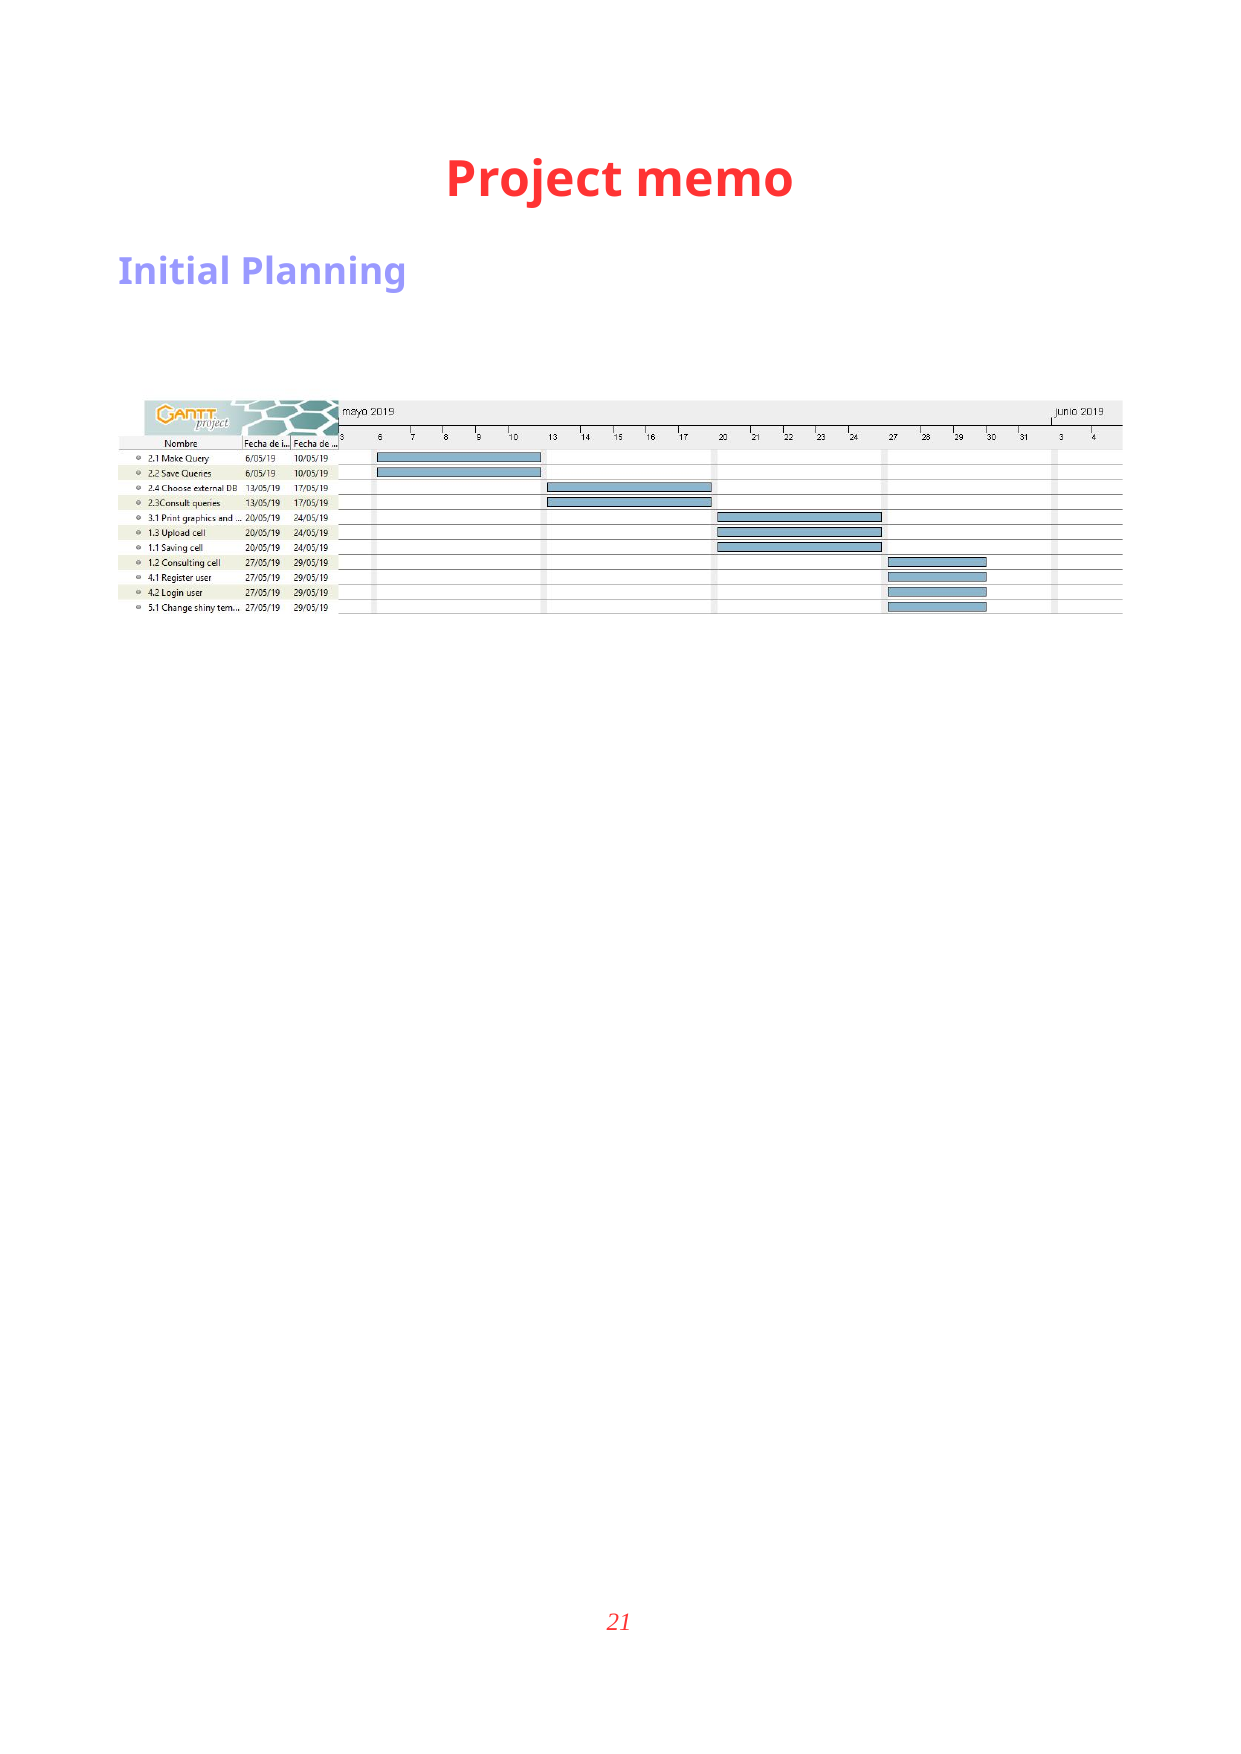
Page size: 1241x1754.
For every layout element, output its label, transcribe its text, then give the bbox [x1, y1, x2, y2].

subtitle Initial Planning [118, 244, 1122, 295]
picture [118, 365, 1123, 614]
subtitle Project memo [118, 143, 1122, 211]
